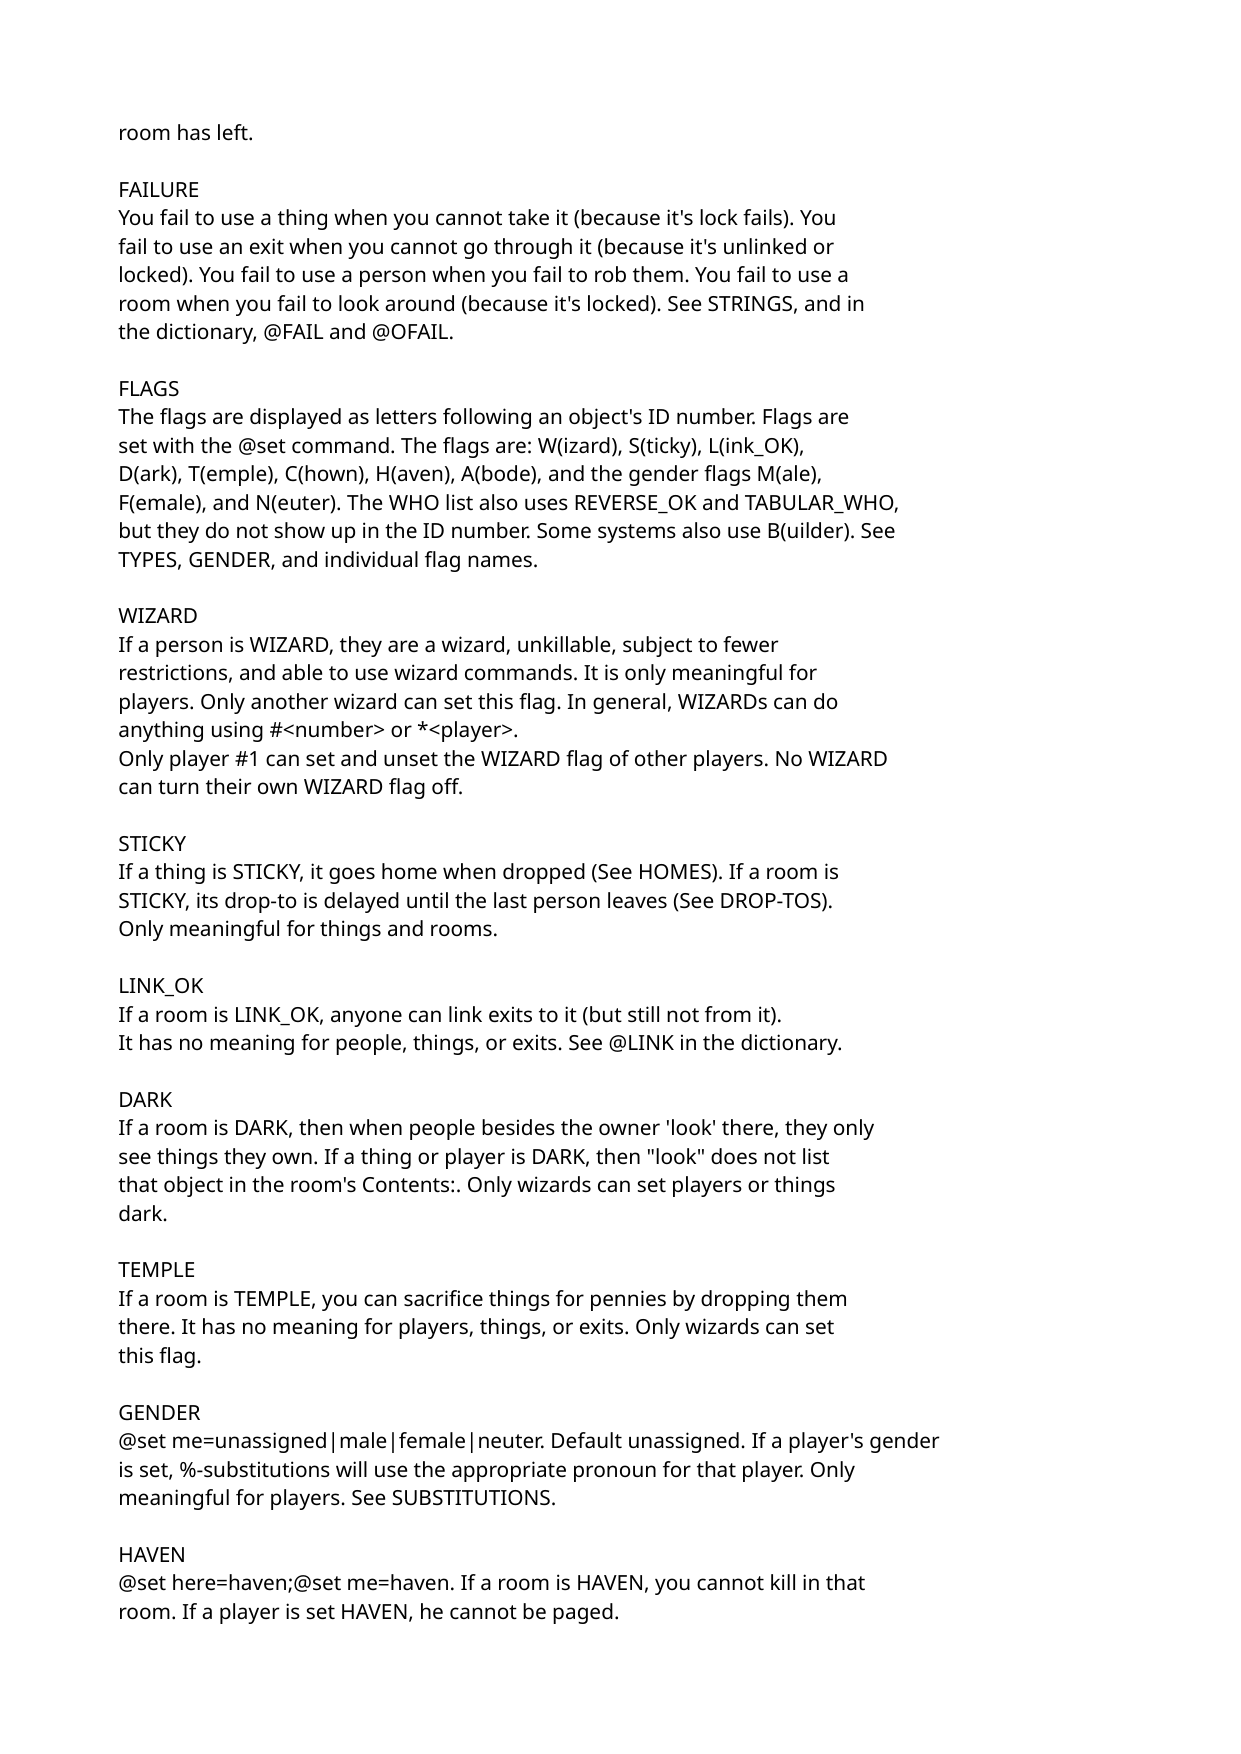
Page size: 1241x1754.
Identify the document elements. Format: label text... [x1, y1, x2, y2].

text this flag. [118, 1341, 1122, 1369]
text WIZARD [118, 602, 1122, 630]
text STICKY [118, 829, 1122, 857]
text If a person is WIZARD, they are a wizard, unkillable, subject to fewer [118, 630, 1122, 658]
text restrictions, and able to use wizard commands. It is only meaningful for [118, 658, 1122, 687]
text @set here=haven;@set me=haven. If a room is HAVEN, you cannot kill in that [118, 1568, 1122, 1597]
text room has left. [118, 118, 1122, 147]
text players. Only another wizard can set this flag. In general, WIZARDs can do [118, 687, 1122, 715]
text the dictionary, @FAIL and @OFAIL. [118, 317, 1122, 346]
text @set me=unassigned|male|female|neuter. Default unassigned. If a player's gender [118, 1426, 1122, 1455]
text F(emale), and N(euter). The WHO list also uses REVERSE_OK and TABULAR_WHO, [118, 488, 1122, 516]
text If a room is LINK_OK, anyone can link exits to it (but still not from it). [118, 1000, 1122, 1028]
text If a room is TEMPLE, you can sacrifice things for pennies by dropping them [118, 1284, 1122, 1312]
text there. It has no meaning for players, things, or exits. Only wizards can set [118, 1312, 1122, 1341]
text is set, %-substitutions will use the appropriate pronoun for that player. Only [118, 1455, 1122, 1483]
text FLAGS [118, 374, 1122, 402]
text locked). You fail to use a person when you fail to rob them. You fail to use a [118, 260, 1122, 289]
text DARK [118, 1085, 1122, 1113]
text room when you fail to look around (because it's locked). See STRINGS, and in [118, 289, 1122, 317]
text but they do not show up in the ID number. Some systems also use B(uilder). See [118, 516, 1122, 545]
text meaningful for players. See SUBSTITUTIONS. [118, 1483, 1122, 1512]
text If a thing is STICKY, it goes home when dropped (See HOMES). If a room is [118, 857, 1122, 886]
text that object in the room's Contents:. Only wizards can set players or things [118, 1170, 1122, 1199]
text room. If a player is set HAVEN, he cannot be paged. [118, 1597, 1122, 1625]
text see things they own. If a thing or player is DARK, then "look" does not list [118, 1142, 1122, 1170]
text fail to use an exit when you cannot go through it (because it's unlinked or [118, 232, 1122, 260]
text Only meaningful for things and rooms. [118, 914, 1122, 943]
text STICKY, its drop-to is delayed until the last person leaves (See DROP-TOS). [118, 886, 1122, 914]
text GENDER [118, 1398, 1122, 1426]
text It has no meaning for people, things, or exits. See @LINK in the dictionary. [118, 1028, 1122, 1057]
text D(ark), T(emple), C(hown), H(aven), A(bode), and the gender flags M(ale), [118, 459, 1122, 488]
text TEMPLE [118, 1256, 1122, 1284]
text anything using #<number> or *<player>. [118, 715, 1122, 744]
text You fail to use a thing when you cannot take it (because it's lock fails). You [118, 203, 1122, 232]
text The flags are displayed as letters following an object's ID number. Flags are [118, 402, 1122, 431]
text dark. [118, 1199, 1122, 1227]
text set with the @set command. The flags are: W(izard), S(ticky), L(ink_OK), [118, 431, 1122, 459]
text Only player #1 can set and unset the WIZARD flag of other players. No WIZARD [118, 744, 1122, 772]
text If a room is DARK, then when people besides the owner 'look' there, they only [118, 1113, 1122, 1142]
text HAVEN [118, 1540, 1122, 1568]
text TYPES, GENDER, and individual flag names. [118, 545, 1122, 573]
text FAILURE [118, 175, 1122, 203]
text can turn their own WIZARD flag off. [118, 772, 1122, 801]
text LINK_OK [118, 971, 1122, 1000]
